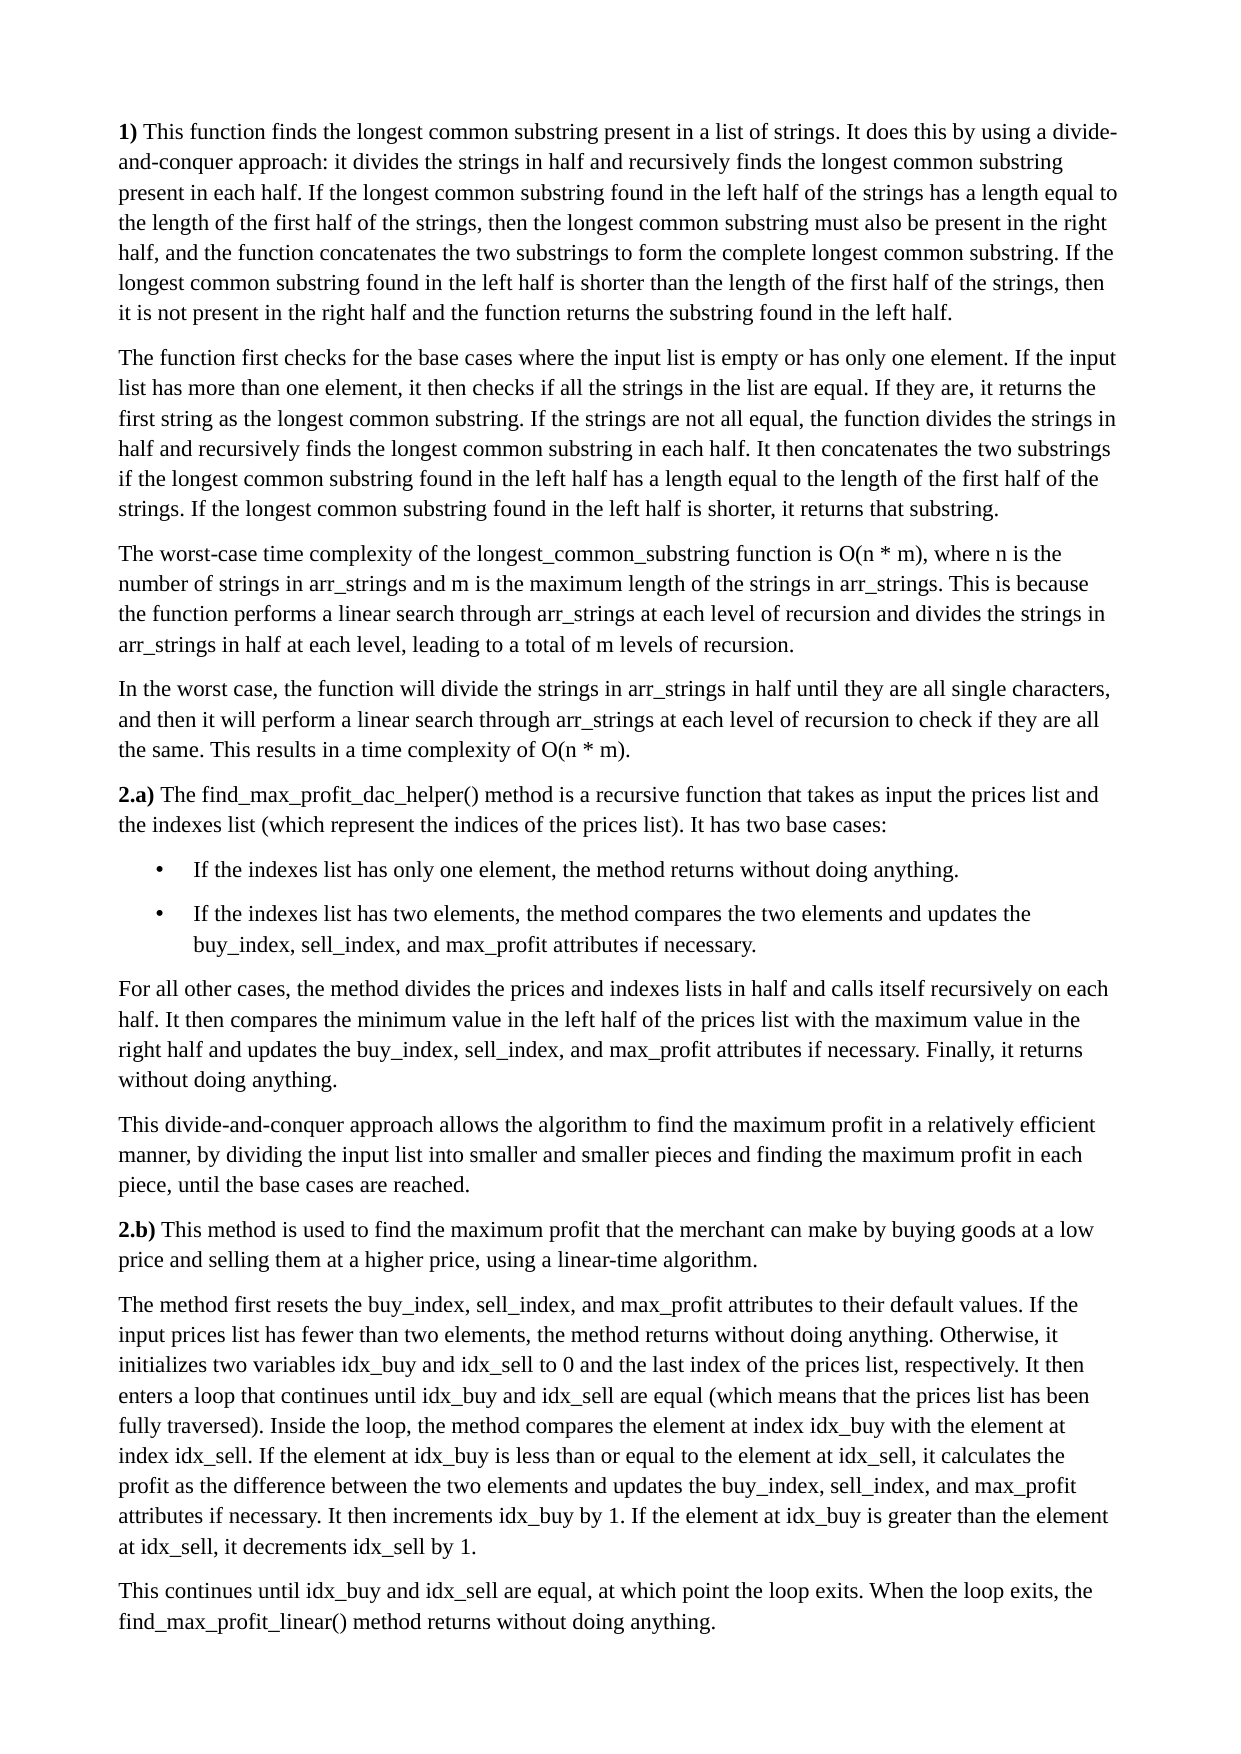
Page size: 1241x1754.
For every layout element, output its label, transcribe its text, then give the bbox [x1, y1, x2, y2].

text 2.b) This method is used to find the maximum profit that the merchant can make by buying goods at a low price and selling them at a higher price, using a linear-time algorithm. [118, 1216, 1122, 1273]
text The method first resets the buy_index, sell_index, and max_profit attributes to their default values. If the input prices list has fewer than two elements, the method returns without doing anything. Otherwise, it initializes two variables idx_buy and idx_sell to 0 and the last index of the prices list, respectively. It then enters a loop that continues until idx_buy and idx_sell are equal (which means that the prices list has been fully traversed). Inside the loop, the method compares the element at index idx_buy with the element at index idx_sell. If the element at idx_buy is less than or equal to the element at idx_sell, it calculates the profit as the difference between the two elements and updates the buy_index, sell_index, and max_profit attributes if necessary. It then increments idx_buy by 1. If the element at idx_buy is greater than the element at idx_sell, it decrements idx_sell by 1. [118, 1291, 1122, 1559]
text For all other cases, the method divides the prices and indexes lists in half and calls itself recursively on each half. It then compares the minimum value in the left half of the prices list with the maximum value in the right half and updates the buy_index, sell_index, and max_profit attributes if necessary. Finally, it returns without doing anything. [118, 975, 1122, 1092]
text In the worst case, the function will divide the strings in arr_strings in half until they are all single characters, and then it will perform a linear search through arr_strings at each level of recursion to check if they are all the same. This results in a time complexity of O(n * m). [118, 675, 1122, 762]
text This continues until idx_buy and idx_sell are equal, at which point the loop exits. When the loop exits, the find_max_profit_linear() method returns without doing anything. [118, 1577, 1122, 1634]
text 2.a) The find_max_profit_dac_helper() method is a recursive function that takes as input the prices list and the indexes list (which represent the indices of the prices list). It has two base cases: [118, 781, 1122, 837]
list If the indexes list has two elements, the method compares the two elements and updates the buy_index, sell_index, and max_profit attributes if necessary. [156, 900, 1122, 957]
text The worst-case time complexity of the longest_common_substring function is O(n * m), where n is the number of strings in arr_strings and m is the maximum length of the strings in arr_strings. This is because the function performs a linear search through arr_strings at each level of recursion and divides the strings in arr_strings in half at each level, leading to a total of m levels of recursion. [118, 540, 1122, 657]
text This divide-and-conquer approach allows the algorithm to find the maximum profit in a relatively efficient manner, by dividing the input list into smaller and smaller pieces and finding the maximum profit in each piece, until the base cases are reached. [118, 1111, 1122, 1198]
text 1) This function finds the longest common substring present in a list of strings. It does this by using a divide-and-conquer approach: it divides the strings in half and recursively finds the longest common substring present in each half. If the longest common substring found in the left half of the strings has a length equal to the length of the first half of the strings, then the longest common substring must also be present in the right half, and the function concatenates the two substrings to form the complete longest common substring. If the longest common substring found in the left half is shorter than the length of the first half of the strings, then it is not present in the right half and the function returns the substring found in the left half. [118, 118, 1122, 326]
list If the indexes list has only one element, the method returns without doing anything. [156, 856, 1122, 882]
text The function first checks for the base cases where the input list is empty or has only one element. If the input list has more than one element, it then checks if all the strings in the list are equal. If they are, it returns the first string as the longest common substring. If the strings are not all equal, the function divides the strings in half and recursively finds the longest common substring in each half. It then concatenates the two substrings if the longest common substring found in the left half has a length equal to the length of the first half of the strings. If the longest common substring found in the left half is shorter, it returns that substring. [118, 344, 1122, 522]
